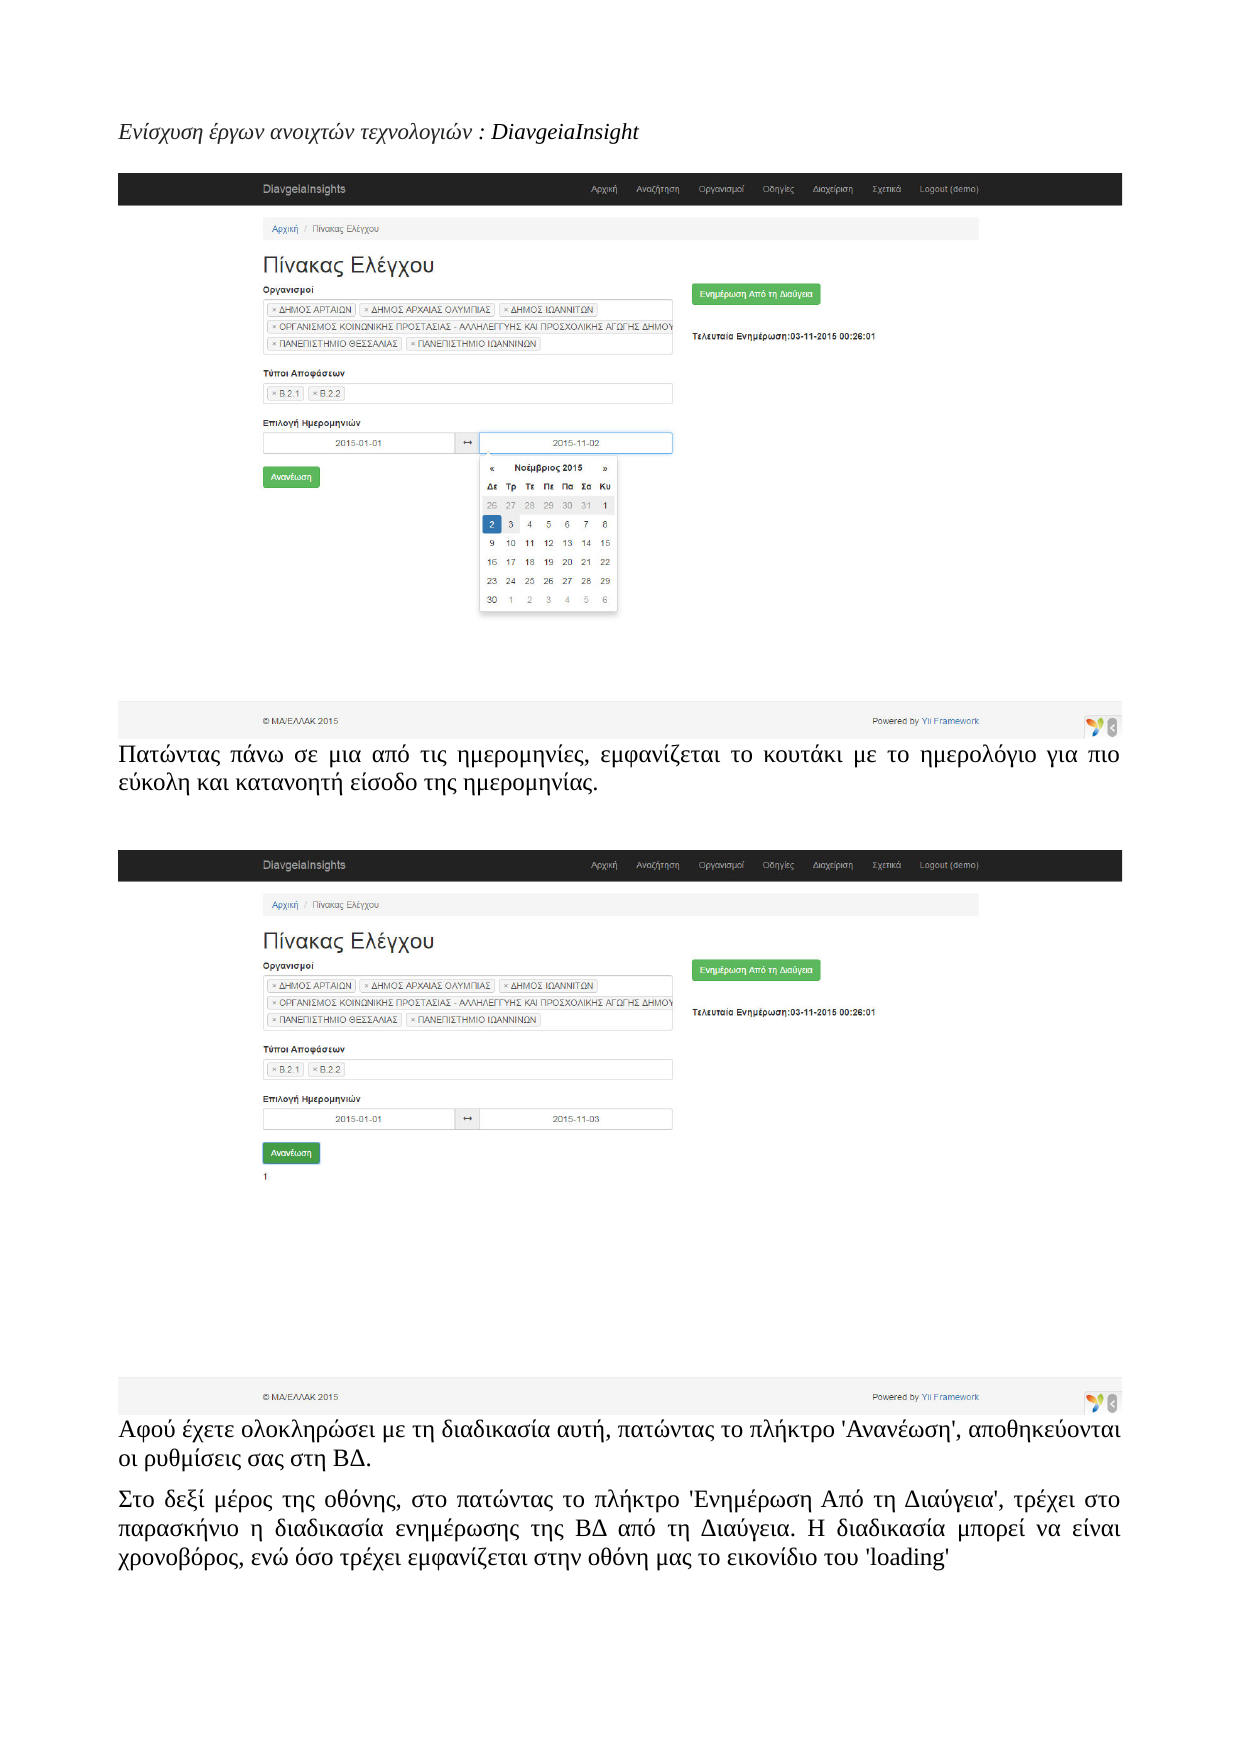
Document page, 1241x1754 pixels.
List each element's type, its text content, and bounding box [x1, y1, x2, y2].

picture [118, 850, 1123, 1415]
text Αφού έχετε ολοκληρώσει με τη διαδικασία αυτή, πατώντας το πλήκτρο 'Ανανέωση', αποθηκεύονται οι ρυθμίσεις σας στη ΒΔ. [118, 1415, 1122, 1472]
text Πατώντας πάνω σε μια από τις ημερομηνίες, εμφανίζεται το κουτάκι με το ημερολόγιο για πιο εύκολη και κατανοητή είσοδο της ημερομηνίας. [118, 739, 1122, 796]
text Στο δεξί μέρος της οθόνης, στο πατώντας το πλήκτρο 'Ενημέρωση Από τη Διαύγεια', τρέχει στο παρασκήνιο η διαδικασία ενημέρωσης της ΒΔ από τη Διαύγεια. Η διαδικασία μπορεί να είναι χρονοβόρος, ενώ όσο τρέχει εμφανίζεται στην οθόνη μας το εικονίδιο του 'loading' [118, 1484, 1122, 1571]
picture [118, 173, 1123, 739]
